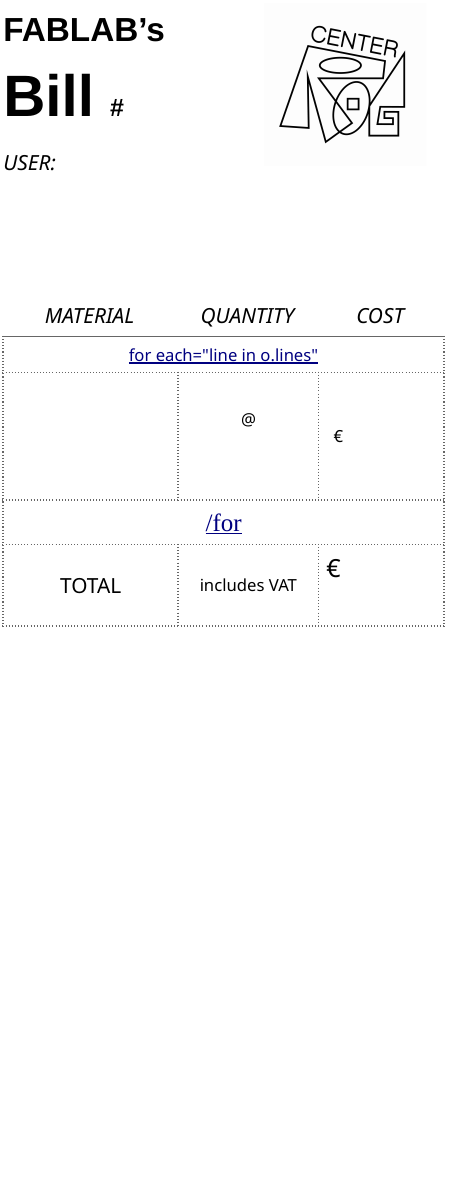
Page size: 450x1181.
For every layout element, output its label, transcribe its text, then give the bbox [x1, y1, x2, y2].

table_cell for each="line in o.lines" [3, 337, 444, 372]
picture [263, 3, 427, 166]
text <o.print_timestamp> [3, 674, 447, 702]
title FABLAB’s [3, 10, 263, 49]
table_header COST [319, 296, 444, 336]
title Bill #<o.bill_id> [3, 62, 263, 129]
table_header QUANTITY [178, 296, 318, 336]
title Bill #<o.bill_id> [427, 62, 447, 129]
table_cell €<o.total> [319, 544, 444, 625]
table_cell €<line.cost> [319, 372, 444, 499]
table_header MATERIAL [3, 296, 178, 336]
table_cell /for [3, 499, 444, 544]
table_cell TOTAL [3, 544, 178, 625]
table_cell <line.quantity> @ <line.cost_per_unit> [178, 372, 318, 499]
table_cell <line.nice_name> <line.system_name> [3, 372, 178, 499]
text USER: [3, 148, 447, 176]
subtitle <o.user> [3, 193, 447, 236]
table_cell includes VAT [178, 544, 318, 625]
title [427, 10, 447, 49]
